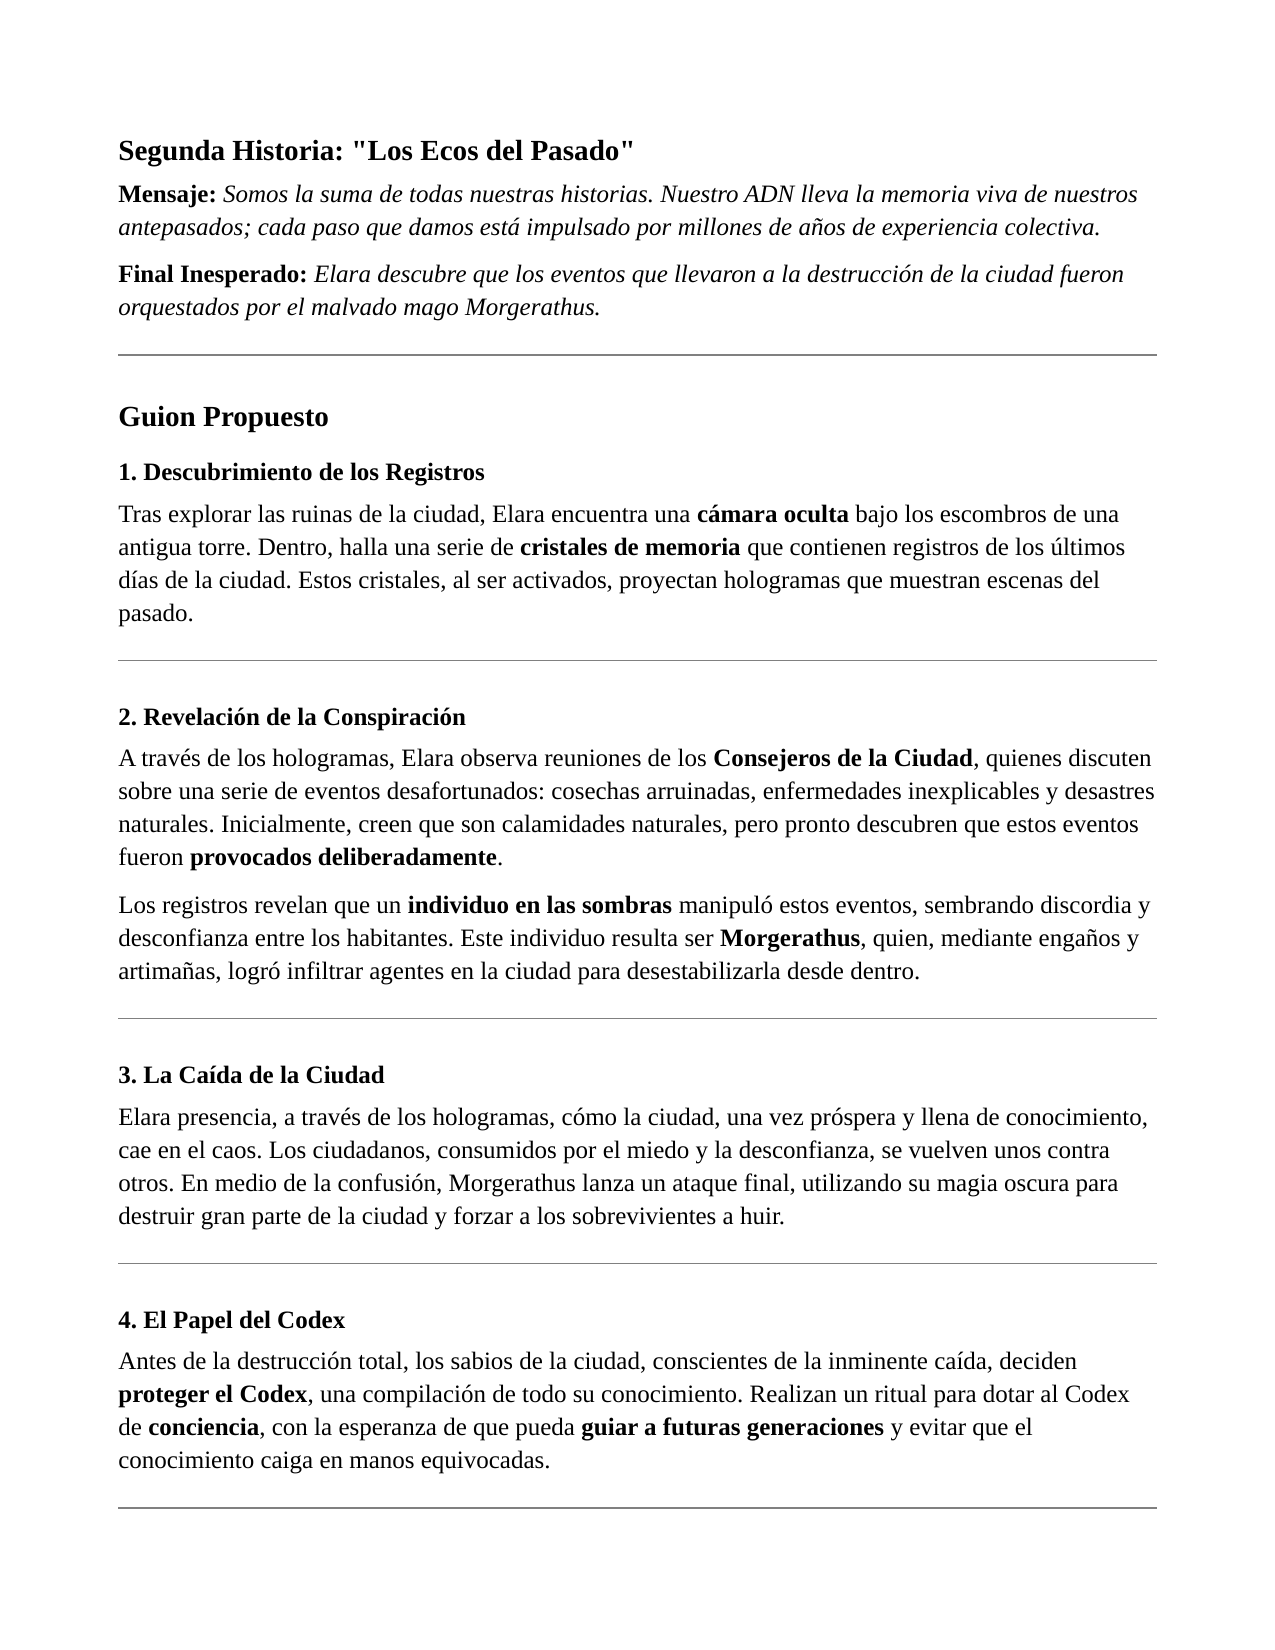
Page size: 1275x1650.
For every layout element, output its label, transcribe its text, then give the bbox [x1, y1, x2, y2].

text Final Inesperado: Elara descubre que los eventos que llevaron a la destrucción de la ciudad fueron orquestados por el malvado mago Morgerathus. [118, 259, 1157, 321]
subtitle 4. El Papel del Codex [118, 1305, 1157, 1334]
text A través de los hologramas, Elara observa reuniones de los Consejeros de la Ciudad, quienes discuten sobre una serie de eventos desafortunados: cosechas arruinadas, enfermedades inexplicables y desastres naturales. Inicialmente, creen que son calamidades naturales, pero pronto descubren que estos eventos fueron provocados deliberadamente. [118, 743, 1157, 871]
text Mensaje: Somos la suma de todas nuestras historias. Nuestro ADN lleva la memoria viva de nuestros antepasados; cada paso que damos está impulsado por millones de años de experiencia colectiva. [118, 179, 1157, 241]
subtitle 3. La Caída de la Ciudad [118, 1060, 1157, 1089]
text Tras explorar las ruinas de la ciudad, Elara encuentra una cámara oculta bajo los escombros de una antigua torre. Dentro, halla una serie de cristales de memoria que contienen registros de los últimos días de la ciudad. Estos cristales, al ser activados, proyectan hologramas que muestran escenas del pasado. [118, 499, 1157, 626]
subtitle 2. Revelación de la Conspiración [118, 702, 1157, 731]
subtitle 1. Descubrimiento de los Registros [118, 457, 1157, 486]
text Los registros revelan que un individuo en las sombras manipuló estos eventos, sembrando discordia y desconfianza entre los habitantes. Este individuo resulta ser Morgerathus, quien, mediante engaños y artimañas, logró infiltrar agentes en la ciudad para desestabilizarla desde dentro. [118, 890, 1157, 985]
subtitle Segunda Historia: "Los Ecos del Pasado" [118, 133, 1157, 166]
subtitle Guion Propuesto [118, 399, 1157, 432]
text Elara presencia, a través de los hologramas, cómo la ciudad, una vez próspera y llena de conocimiento, cae en el caos. Los ciudadanos, consumidos por el miedo y la desconfianza, se vuelven unos contra otros. En medio de la confusión, Morgerathus lanza un ataque final, utilizando su magia oscura para destruir gran parte de la ciudad y forzar a los sobrevivientes a huir. [118, 1102, 1157, 1229]
text Antes de la destrucción total, los sabios de la ciudad, conscientes de la inminente caída, deciden proteger el Codex, una compilación de todo su conocimiento. Realizan un ritual para dotar al Codex de conciencia, con la esperanza de que pueda guiar a futuras generaciones y evitar que el conocimiento caiga en manos equivocadas. [118, 1346, 1157, 1474]
